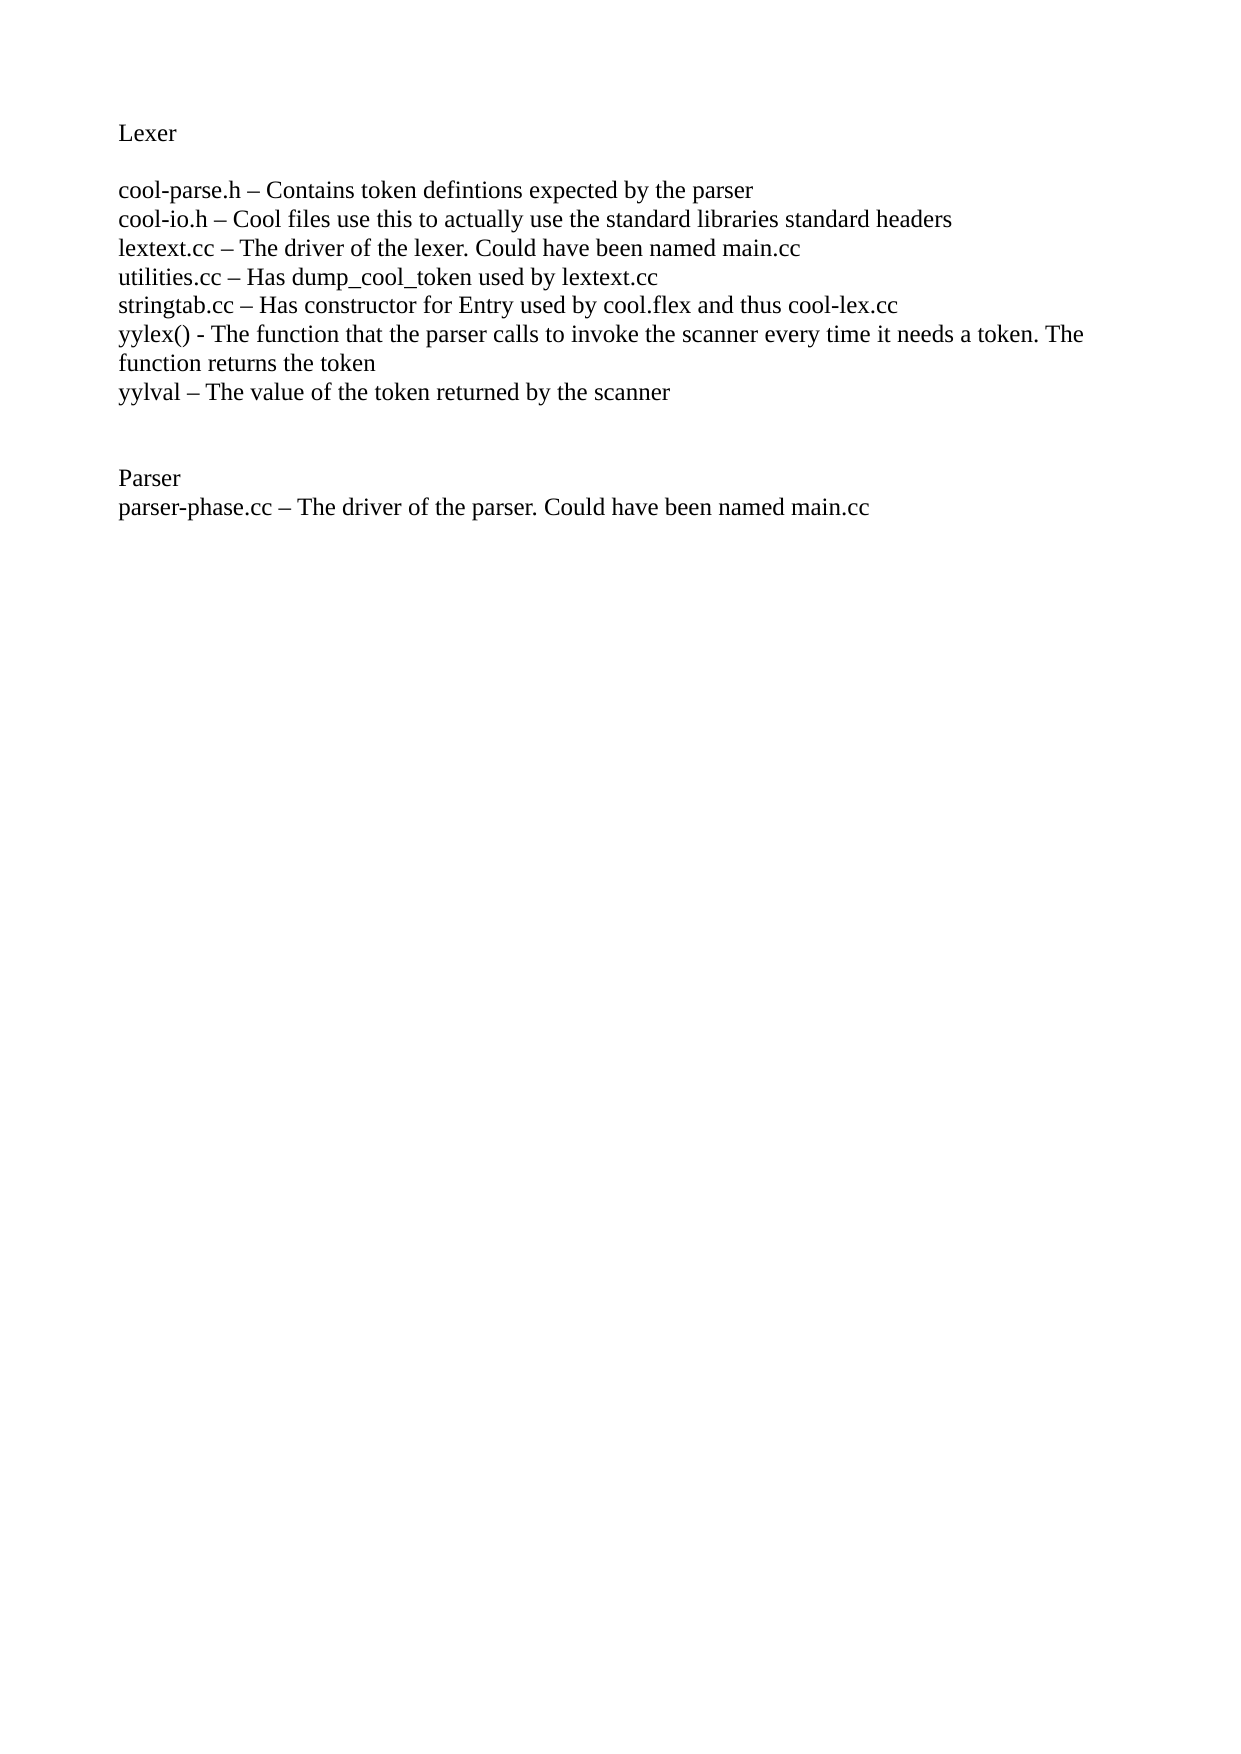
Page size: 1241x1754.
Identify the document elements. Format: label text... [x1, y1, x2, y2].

text stringtab.cc – Has constructor for Entry used by cool.flex and thus cool-lex.cc [118, 291, 1122, 319]
text utilities.cc – Has dump_cool_token used by lextext.cc [118, 262, 1122, 291]
text lextext.cc – The driver of the lexer. Could have been named main.cc [118, 233, 1122, 262]
text cool-parse.h – Contains token defintions expected by the parser [118, 176, 1122, 204]
text yylex() - The function that the parser calls to invoke the scanner every time it needs a token. The function returns the token [118, 319, 1122, 377]
text Lexer [118, 118, 1122, 147]
text parser-phase.cc – The driver of the parser. Could have been named main.cc [118, 492, 1122, 521]
text cool-io.h – Cool files use this to actually use the standard libraries standard headers [118, 204, 1122, 233]
text yylval – The value of the token returned by the scanner [118, 377, 1122, 406]
text Parser [118, 463, 1122, 492]
